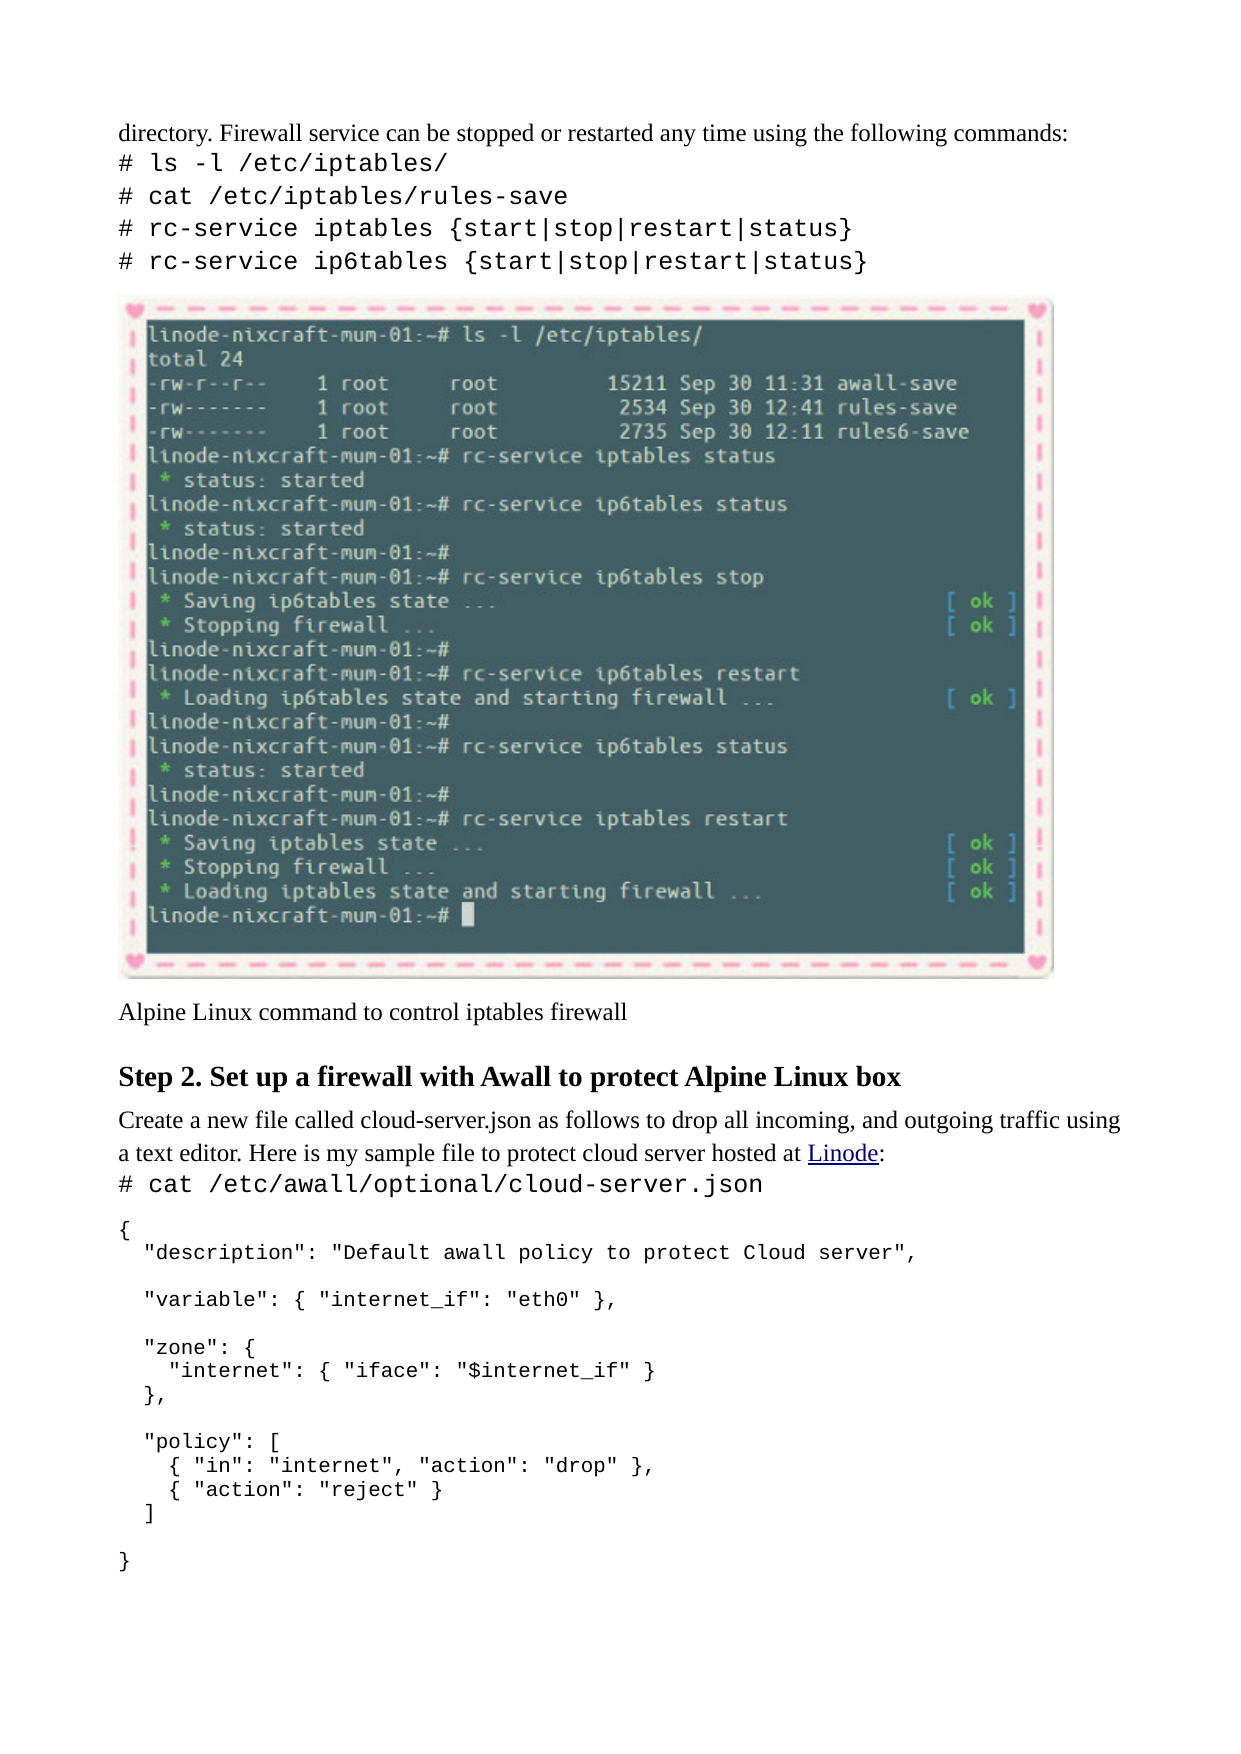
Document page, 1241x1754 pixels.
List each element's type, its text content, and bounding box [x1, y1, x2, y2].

text "policy": [ [118, 1431, 1122, 1455]
text { [118, 1218, 1122, 1242]
text "internet": { "iface": "$internet_if" } [118, 1360, 1122, 1384]
text "zone": { [118, 1337, 1122, 1360]
subtitle Step 2. Set up a firewall with Awall to protect Alpine Linux box [118, 1059, 1122, 1093]
text } [118, 1549, 1122, 1573]
text "variable": { "internet_if": "eth0" }, [118, 1289, 1122, 1313]
text Alpine Linux command to control iptables firewall [118, 997, 1122, 1026]
text }, [118, 1384, 1122, 1408]
text directory. Firewall service can be stopped or restarted any time using the following commands: # ls -l /etc/iptables/ # cat /etc/iptables/rules-save # rc-service iptables {start|stop|restart|status} # rc-service ip6tables {start|stop|restart|status} [118, 118, 1122, 277]
text Create a new file called cloud-server.json as follows to drop all incoming, and outgoing traffic using a text editor. Here is my sample file to protect cloud server hosted at Linode: # cat /etc/awall/optional/cloud-server.json [118, 1106, 1122, 1200]
text ] [118, 1502, 1122, 1526]
text { "action": "reject" } [118, 1479, 1122, 1502]
picture [118, 295, 1054, 979]
text "description": "Default awall policy to protect Cloud server", [118, 1242, 1122, 1266]
text { "in": "internet", "action": "drop" }, [118, 1455, 1122, 1479]
